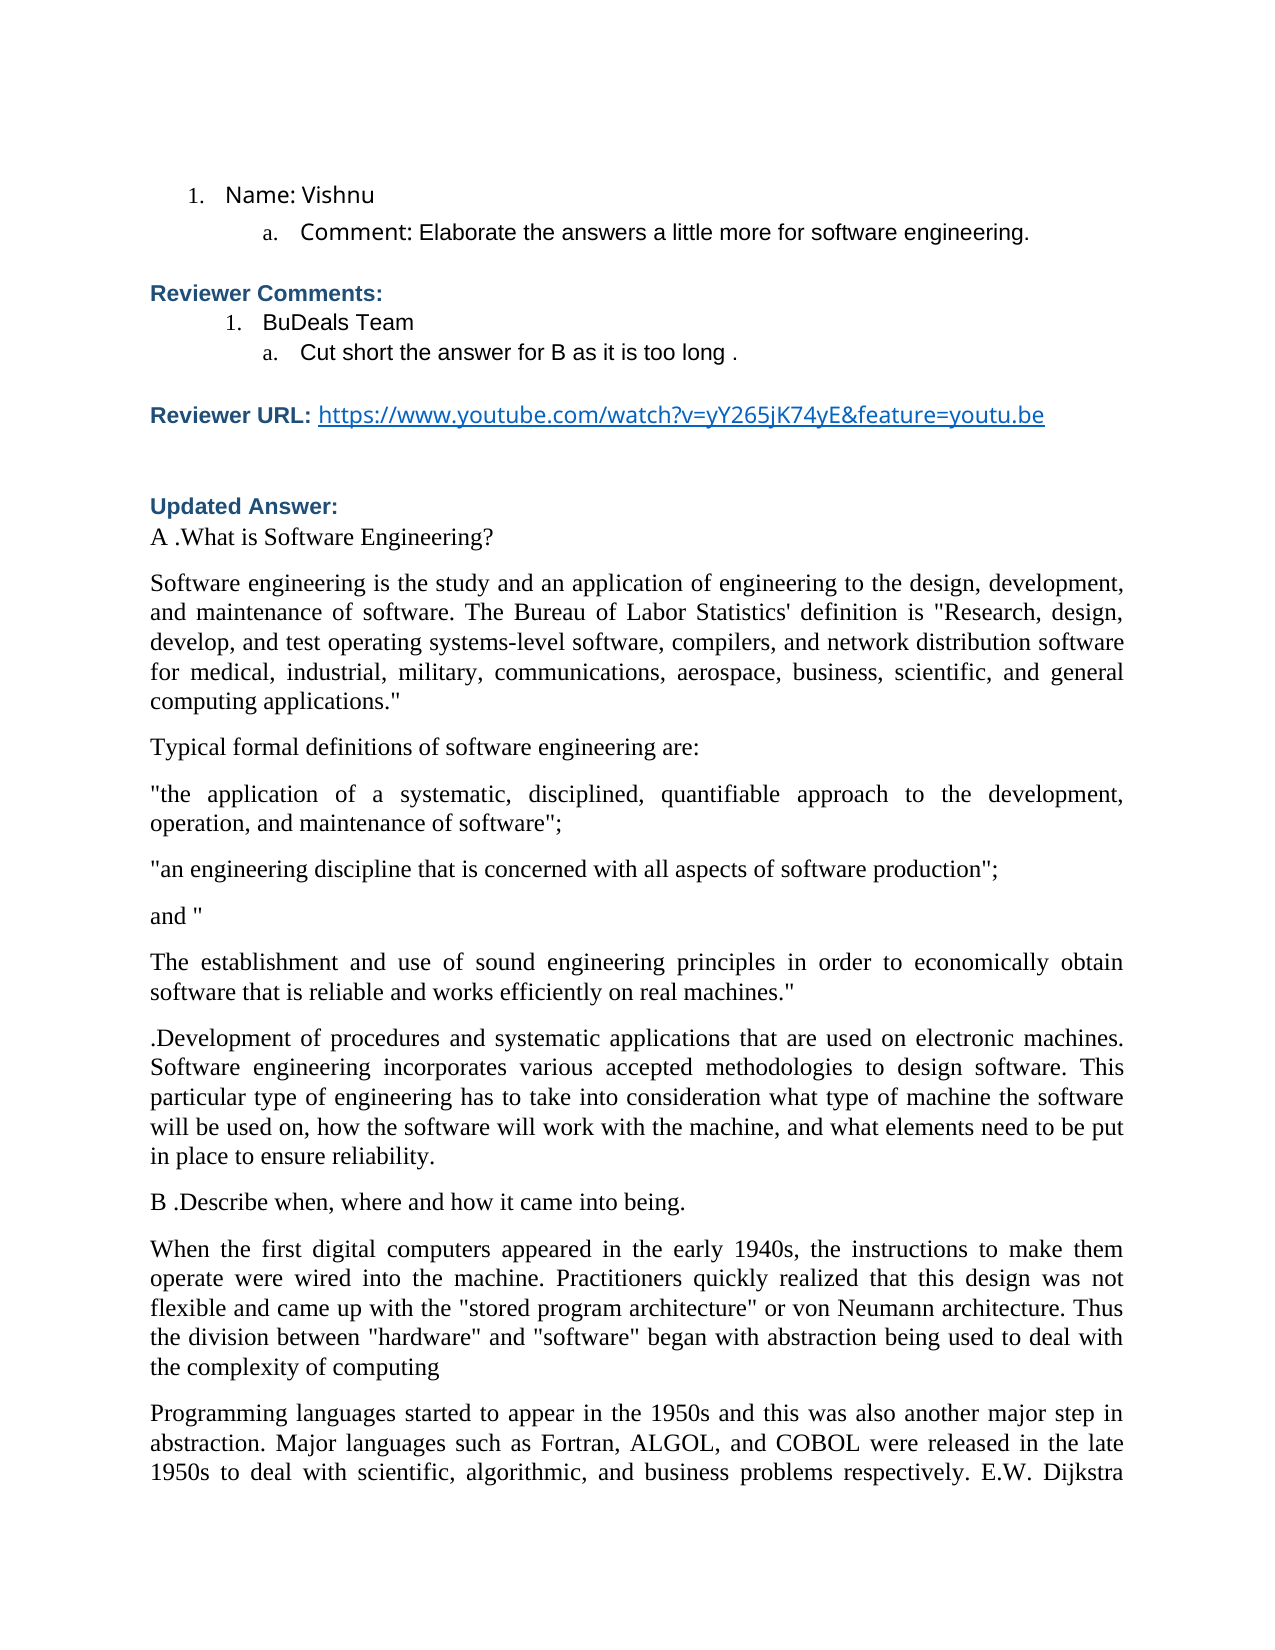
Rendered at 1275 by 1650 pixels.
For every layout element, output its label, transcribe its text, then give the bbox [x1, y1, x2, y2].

list Name: Vishnu [187, 179, 1125, 211]
text A .What is Software Engineering? [150, 523, 1125, 550]
text Reviewer URL: https://www.youtube.com/watch?v=yY265jK74yE&feature=youtu.be [150, 399, 1125, 430]
text "the application of a systematic, disciplined, quantifiable approach to the development, operation, and maintenance of software"; [150, 780, 1125, 837]
text Updated Answer: [150, 493, 1125, 519]
text Software engineering is the study and an application of engineering to the design, development, and maintenance of software. The Bureau of Labor Statistics' definition is "Research, design, develop, and test operating systems-level software, compilers, and network distribution software for medical, industrial, military, communications, aerospace, business, scientific, and general computing applications." [150, 569, 1125, 715]
text B .Describe when, where and how it came into being. [150, 1188, 1125, 1216]
text Typical formal definitions of software engineering are: [150, 733, 1125, 761]
list Cut short the answer for B as it is too long . [262, 340, 1125, 365]
text When the first digital computers appeared in the early 1940s, the instructions to make them operate were wired into the machine. Practitioners quickly realized that this design was not flexible and came up with the "stored program architecture" or von Neumann architecture. Thus the division between "hardware" and "software" began with abstraction being used to deal with the complexity of computing [150, 1235, 1125, 1381]
list Comment: Elaborate the answers a little more for software engineering. [262, 215, 1125, 247]
text .Development of procedures and systematic applications that are used on electronic machines. Software engineering incorporates various accepted methodologies to design software. This particular type of engineering has to take into consideration what type of machine the software will be used on, how the software will work with the machine, and what elements need to be put in place to ensure reliability. [150, 1024, 1125, 1170]
text The establishment and use of sound engineering principles in order to economically obtain software that is reliable and works efficiently on real machines." [150, 948, 1125, 1005]
text Programming languages started to appear in the 1950s and this was also another major step in abstraction. Major languages such as Fortran, ALGOL, and COBOL were released in the late 1950s to deal with scientific, algorithmic, and business problems respectively. E.W. Dijkstra [150, 1399, 1125, 1486]
list BuDeals Team [225, 310, 1125, 336]
text and " [150, 902, 1125, 929]
text "an engineering discipline that is concerned with all aspects of software production"; [150, 856, 1125, 883]
text Reviewer Comments: [150, 281, 1125, 306]
